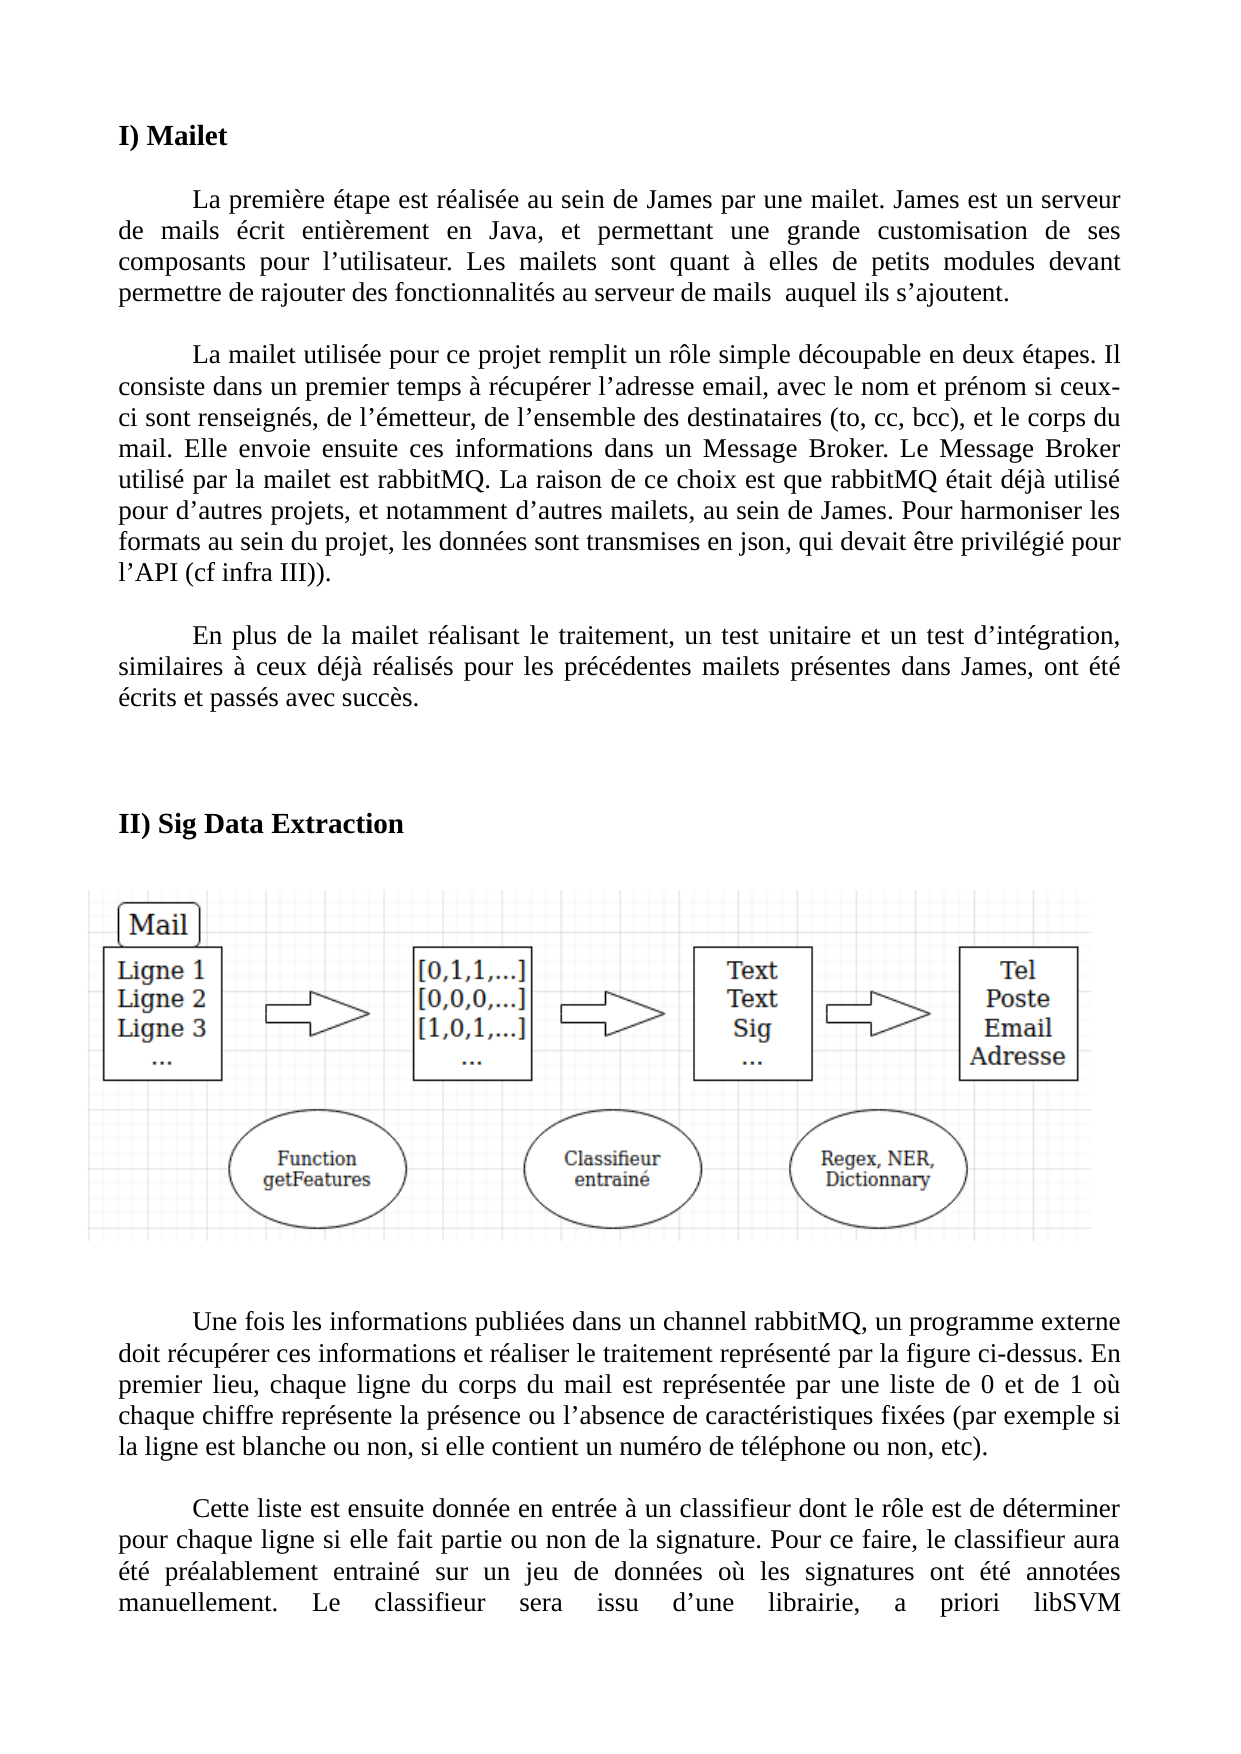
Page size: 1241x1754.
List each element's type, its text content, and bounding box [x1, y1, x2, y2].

text Cette liste est ensuite donnée en entrée à un classifieur dont le rôle est de déterminer pour chaque ligne si elle fait partie ou non de la signature. Pour ce faire, le classifieur aura été préalablement entrainé sur un jeu de données où les signatures ont été annotées manuellement. Le classifieur sera issu d’une librairie, a priori libSVM [118, 1492, 1122, 1617]
text En plus de la mailet réalisant le traitement, un test unitaire et un test d’intégration, similaires à ceux déjà réalisés pour les précédentes mailets présentes dans James, ont été écrits et passés avec succès. [118, 619, 1122, 712]
text Une fois les informations publiées dans un channel rabbitMQ, un programme externe doit récupérer ces informations et réaliser le traitement représenté par la figure ci-dessus. En premier lieu, chaque ligne du corps du mail est représentée par une liste de 0 et de 1 où chaque chiffre représente la présence ou l’absence de caractéristiques fixées (par exemple si la ligne est blanche ou non, si elle contient un numéro de téléphone ou non, etc). [118, 1306, 1122, 1461]
text La mailet utilisée pour ce projet remplit un rôle simple découpable en deux étapes. Il consiste dans un premier temps à récupérer l’adresse email, avec le nom et prénom si ceux-ci sont renseignés, de l’émetteur, de l’ensemble des destinataires (to, cc, bcc), et le corps du mail. Elle envoie ensuite ces informations dans un Message Broker. Le Message Broker utilisé par la mailet est rabbitMQ. La raison de ce choix est que rabbitMQ était déjà utilisé pour d’autres projets, et notamment d’autres mailets, au sein de James. Pour harmoniser les formats au sein du projet, les données sont transmises en json, qui devait être privilégié pour l’API (cf infra III)). [118, 338, 1122, 588]
picture [87, 890, 1092, 1241]
text La première étape est réalisée au sein de James par une mailet. James est un serveur de mails écrit entièrement en Java, et permettant une grande customisation de ses composants pour l’utilisateur. Les mailets sont quant à elles de petits modules devant permettre de rajouter des fonctionnalités au serveur de mails auquel ils s’ajoutent. [118, 183, 1122, 307]
text II) Sig Data Extraction [118, 806, 1122, 839]
text I) Mailet [118, 118, 1122, 152]
